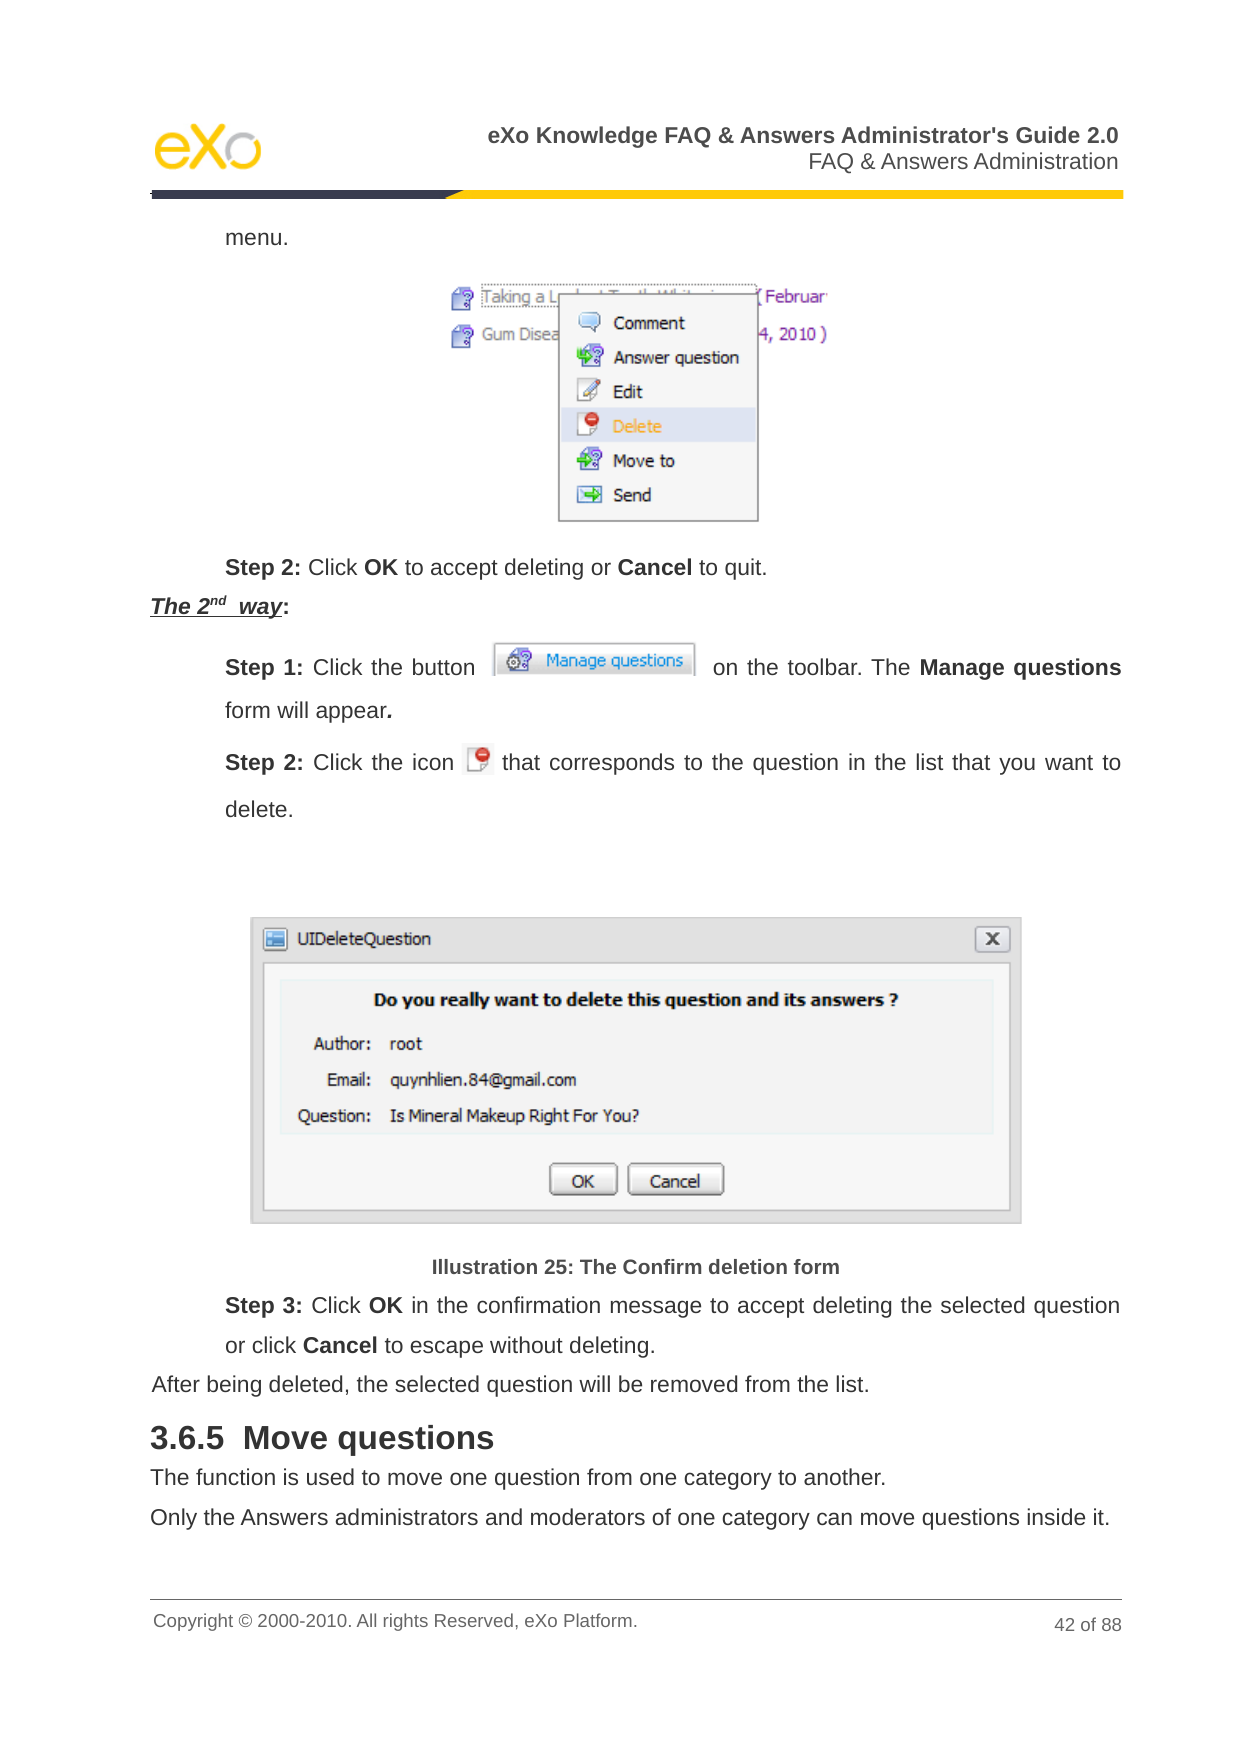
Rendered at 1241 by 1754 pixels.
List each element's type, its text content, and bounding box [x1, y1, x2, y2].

picture [155, 123, 262, 170]
subtitle Move questions [150, 1418, 1122, 1457]
picture [151, 190, 1124, 199]
list Illustration 25: The Confirm deletion form [204, 910, 1068, 1279]
text The function is used to move one question from one category to another. [150, 1464, 1122, 1491]
text Only the Answers administrators and moderators of one category can move questions inside it. [150, 1504, 1122, 1530]
list Step 2: Click OK to accept deleting or Cancel to quit. [187, 263, 1122, 580]
picture [491, 640, 697, 676]
list Step 1: Click the button on the toolbar. The Manage questions form will appear. [187, 633, 1122, 723]
list Step 3: Click OK in the confirmation message to accept deleting the selected question or click Cancel to escape without deleting. [187, 835, 1122, 1358]
picture [250, 917, 1022, 1224]
list After being deleted, the selected question will be removed from the list. [114, 1371, 1122, 1398]
picture [461, 743, 495, 775]
text The 2nd way: [150, 593, 1122, 619]
list menu. [187, 223, 1122, 250]
picture [444, 270, 828, 533]
list Step 2: Click the iconthat corresponds to the question in the list that you want to delete. [187, 736, 1122, 822]
